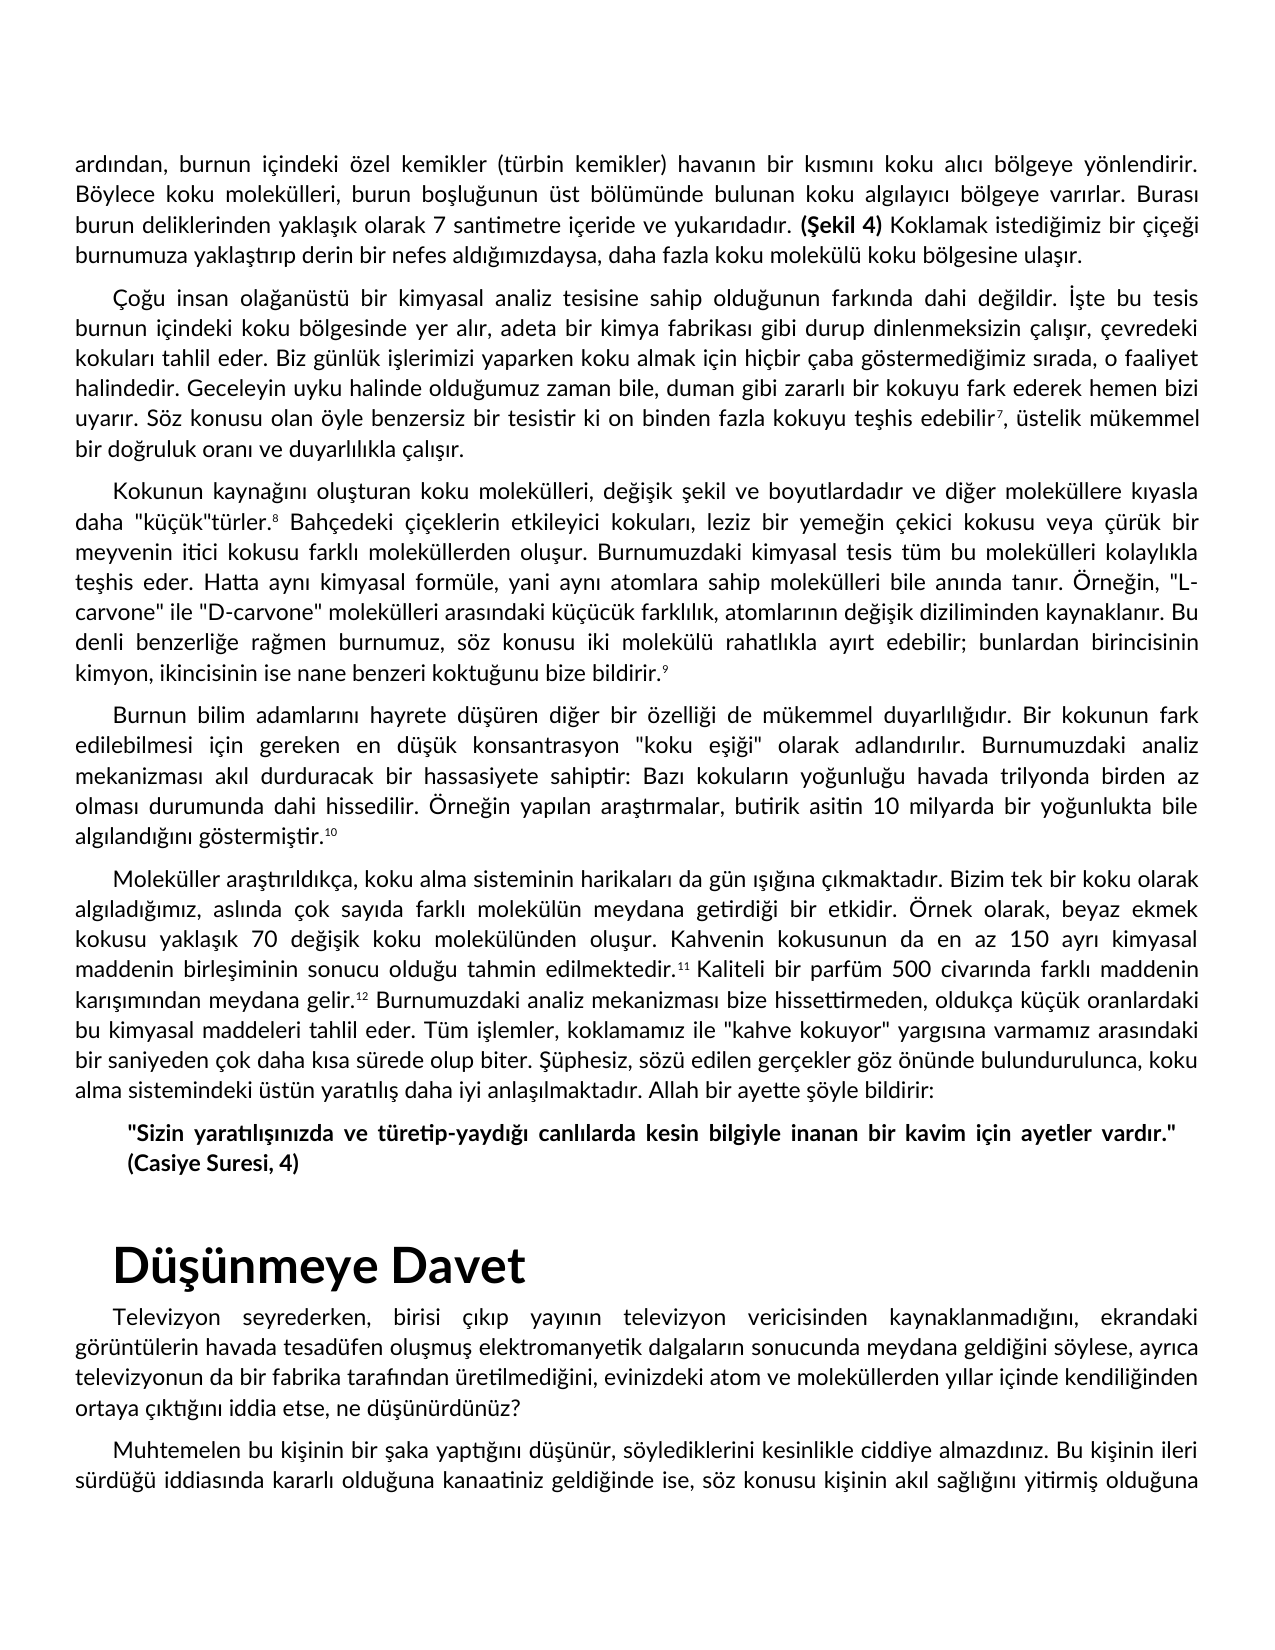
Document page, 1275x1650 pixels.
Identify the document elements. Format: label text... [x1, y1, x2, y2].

text Moleküller araştırıldıkça, koku alma sisteminin harikaları da gün ışığına çıkmaktadır. Bizim tek bir koku olarak algıladığımız, aslında çok sayıda farklı molekülün meydana getirdiği bir etkidir. Örnek olarak, beyaz ekmek kokusu yaklaşık 70 değişik koku molekülünden oluşur. Kahvenin kokusunun da en az 150 ayrı kimyasal maddenin birleşiminin sonucu olduğu tahmin edilmektedir.11 Kaliteli bir parfüm 500 civarında farklı maddenin karışımından meydana gelir.12 Burnumuzdaki analiz mekanizması bize hissettirmeden, oldukça küçük oranlardaki bu kimyasal maddeleri tahlil eder. Tüm işlemler, koklamamız ile "kahve kokuyor" yargısına varmamız arasındaki bir saniyeden çok daha kısa sürede olup biter. Şüphesiz, sözü edilen gerçekler göz önünde bulundurulunca, koku alma sistemindeki üstün yaratılış daha iyi anlaşılmaktadır. Allah bir ayette şöyle bildirir: [75, 864, 1200, 1103]
text Burnun bilim adamlarını hayrete düşüren diğer bir özelliği de mükemmel duyarlılığıdır. Bir kokunun fark edilebilmesi için gereken en düşük konsantrasyon "koku eşiği" olarak adlandırılır. Burnumuzdaki analiz mekanizması akıl durduracak bir hassasiyete sahiptir: Bazı kokuların yoğunluğu havada trilyonda birden az olması durumunda dahi hissedilir. Örneğin yapılan araştırmalar, butirik asitin 10 milyarda bir yoğunlukta bile algılandığını göstermiştir.10 [75, 701, 1200, 849]
text ardından, burnun içindeki özel kemikler (türbin kemikler) havanın bir kısmını koku alıcı bölgeye yönlendirir. Böylece koku molekülleri, burun boşluğunun üst bölümünde bulunan koku algılayıcı bölgeye varırlar. Burası burun deliklerinden yaklaşık olarak 7 santimetre içeride ve yukarıdadır. (Şekil 4) Koklamak istediğimiz bir çiçeği burnumuza yaklaştırıp derin bir nefes aldığımızdaysa, daha fazla koku molekülü koku bölgesine ulaşır. [75, 150, 1200, 268]
text "Sizin yaratılışınızda ve türetip-yaydığı canlılarda kesin bilgiyle inanan bir kavim için ayetler vardır." (Casiye Suresi, 4) [127, 1119, 1177, 1176]
text Muhtemelen bu kişinin bir şaka yaptığını düşünür, söylediklerini kesinlikle ciddiye almazdınız. Bu kişinin ileri sürdüğü iddiasında kararlı olduğuna kanaatiniz geldiğinde ise, söz konusu kişinin akıl sağlığını yitirmiş olduğuna [75, 1436, 1200, 1494]
text Televizyon seyrederken, birisi çıkıp yayının televizyon vericisinden kaynaklanmadığını, ekrandaki görüntülerin havada tesadüfen oluşmuş elektromanyetik dalgaların sonucunda meydana geldiğini söylese, ayrıca televizyonun da bir fabrika tarafından üretilmediğini, evinizdeki atom ve moleküllerden yıllar içinde kendiliğinden ortaya çıktığını iddia etse, ne düşünürdünüz? [75, 1303, 1200, 1421]
text Kokunun kaynağını oluşturan koku molekülleri, değişik şekil ve boyutlardadır ve diğer moleküllere kıyasla daha "küçük"türler.8 Bahçedeki çiçeklerin etkileyici kokuları, leziz bir yemeğin çekici kokusu veya çürük bir meyvenin itici kokusu farklı moleküllerden oluşur. Burnumuzdaki kimyasal tesis tüm bu molekülleri kolaylıkla teşhis eder. Hatta aynı kimyasal formüle, yani aynı atomlara sahip molekülleri bile anında tanır. Örneğin, "L-carvone" ile "D-carvone" molekülleri arasındaki küçücük farklılık, atomlarının değişik diziliminden kaynaklanır. Bu denli benzerliğe rağmen burnumuz, söz konusu iki molekülü rahatlıkla ayırt edebilir; bunlardan birincisinin kimyon, ikincisinin ise nane benzeri koktuğunu bize bildirir.9 [75, 477, 1200, 686]
text Çoğu insan olağanüstü bir kimyasal analiz tesisine sahip olduğunun farkında dahi değildir. İşte bu tesis burnun içindeki koku bölgesinde yer alır, adeta bir kimya fabrikası gibi durup dinlenmeksizin çalışır, çevredeki kokuları tahlil eder. Biz günlük işlerimizi yaparken koku almak için hiçbir çaba göstermediğimiz sırada, o faaliyet halindedir. Geceleyin uyku halinde olduğumuz zaman bile, duman gibi zararlı bir kokuyu fark ederek hemen bizi uyarır. Söz konusu olan öyle benzersiz bir tesistir ki on binden fazla kokuyu teşhis edebilir7, üstelik mükemmel bir doğruluk oranı ve duyarlılıkla çalışır. [75, 283, 1200, 462]
subtitle Düşünmeye Davet [112, 1234, 1200, 1294]
